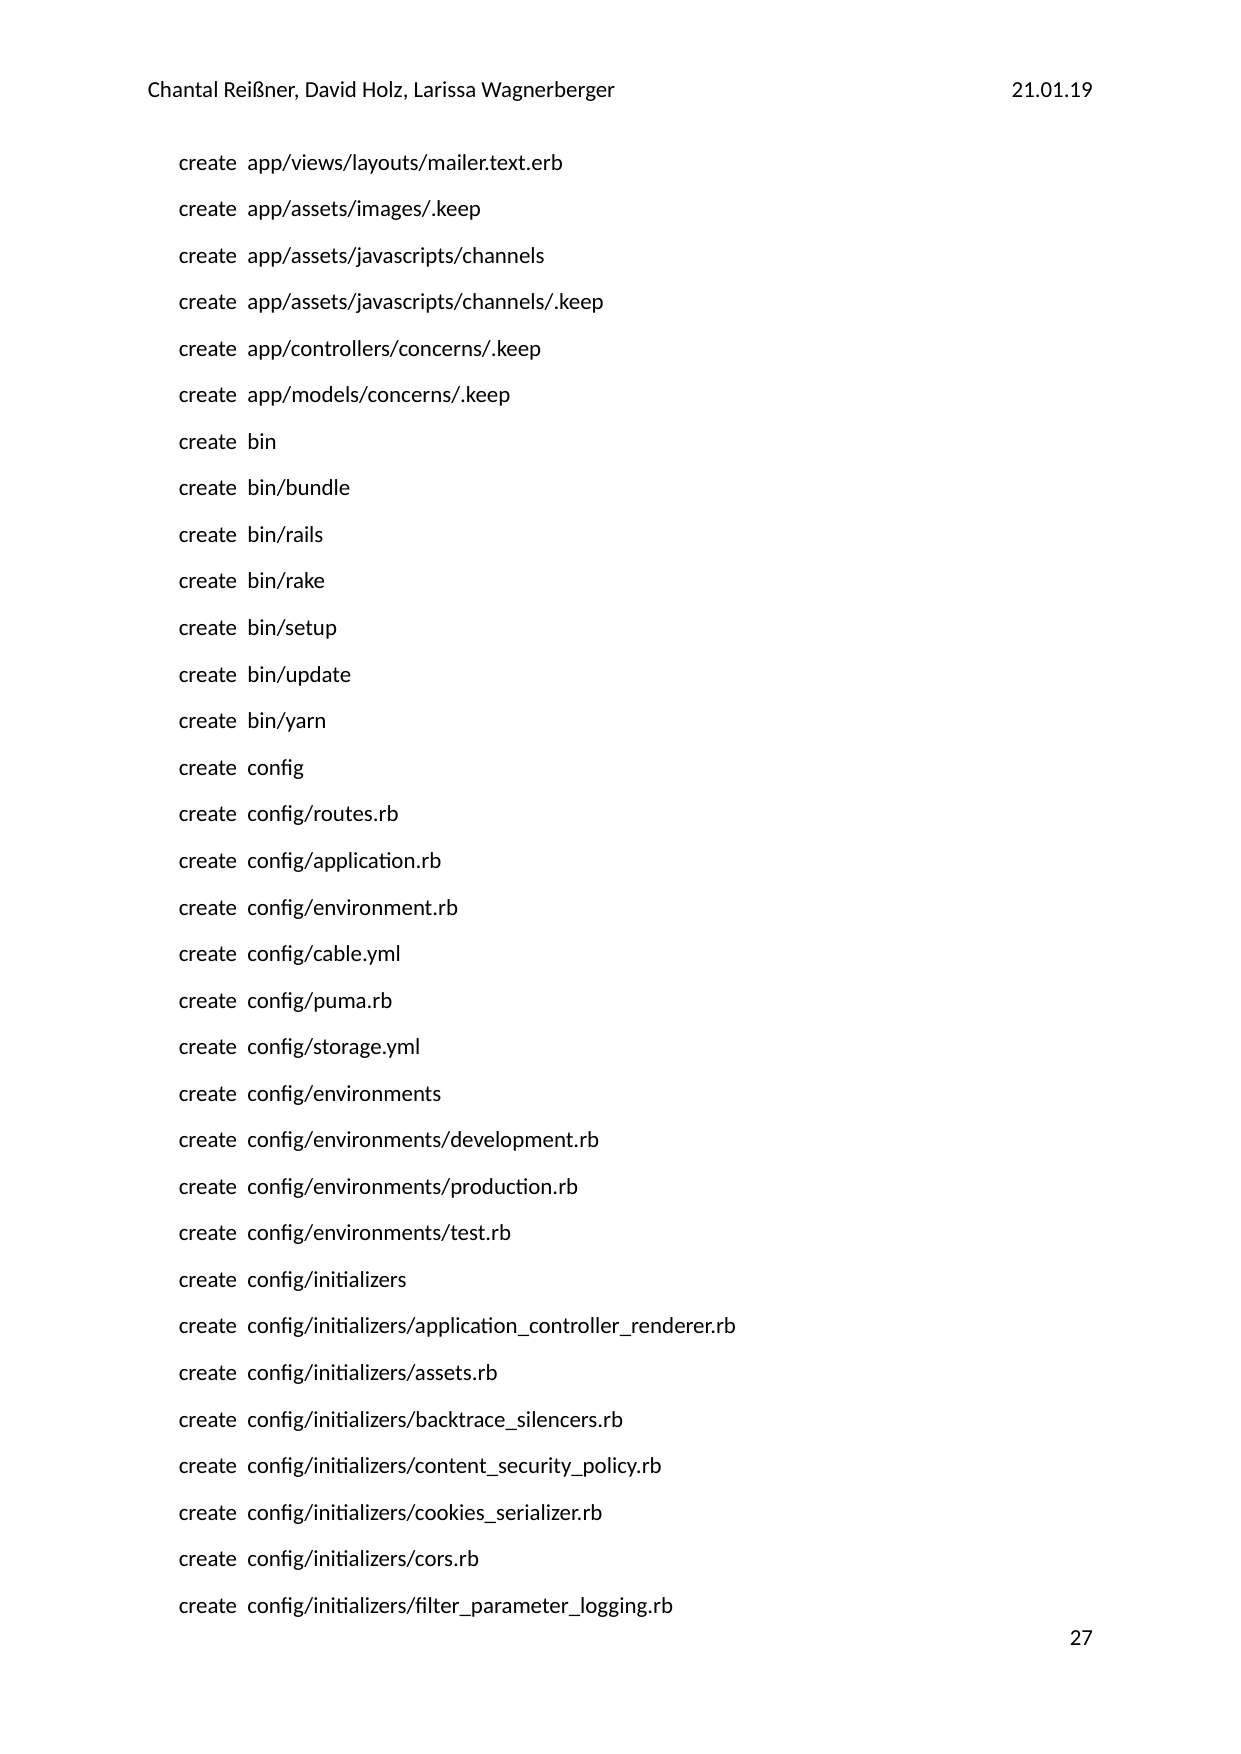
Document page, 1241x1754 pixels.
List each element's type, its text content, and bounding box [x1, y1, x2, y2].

text create bin [148, 427, 1093, 455]
text create app/controllers/concerns/.keep [148, 334, 1093, 362]
text create config/initializers/assets.rb [148, 1358, 1093, 1386]
text create app/models/concerns/.keep [148, 380, 1093, 408]
text create config/initializers/cookies_serializer.rb [148, 1498, 1093, 1526]
text create app/assets/javascripts/channels [148, 241, 1093, 269]
text create config/initializers/cors.rb [148, 1544, 1093, 1572]
text create config/initializers/filter_parameter_logging.rb [148, 1591, 1093, 1619]
text create config/application.rb [148, 846, 1093, 874]
text create config/routes.rb [148, 799, 1093, 827]
text create config [148, 753, 1093, 781]
text create config/initializers [148, 1265, 1093, 1293]
text create config/environments/test.rb [148, 1218, 1093, 1247]
text create config/environments/development.rb [148, 1125, 1093, 1153]
text create app/assets/images/.keep [148, 194, 1093, 222]
text create config/cable.yml [148, 939, 1093, 967]
text create bin/yarn [148, 706, 1093, 734]
text create config/initializers/application_controller_renderer.rb [148, 1312, 1093, 1340]
text create bin/bundle [148, 473, 1093, 502]
text create config/storage.yml [148, 1032, 1093, 1060]
text create config/environment.rb [148, 893, 1093, 921]
text create config/initializers/backtrace_silencers.rb [148, 1405, 1093, 1433]
text create config/environments [148, 1079, 1093, 1107]
text create app/views/layouts/mailer.text.erb [148, 148, 1093, 176]
text create bin/update [148, 660, 1093, 688]
text create app/assets/javascripts/channels/.keep [148, 287, 1093, 315]
text create config/puma.rb [148, 986, 1093, 1014]
text create bin/rails [148, 520, 1093, 548]
text create config/initializers/content_security_policy.rb [148, 1451, 1093, 1479]
text create bin/rake [148, 567, 1093, 595]
text create config/environments/production.rb [148, 1172, 1093, 1200]
text create bin/setup [148, 613, 1093, 641]
